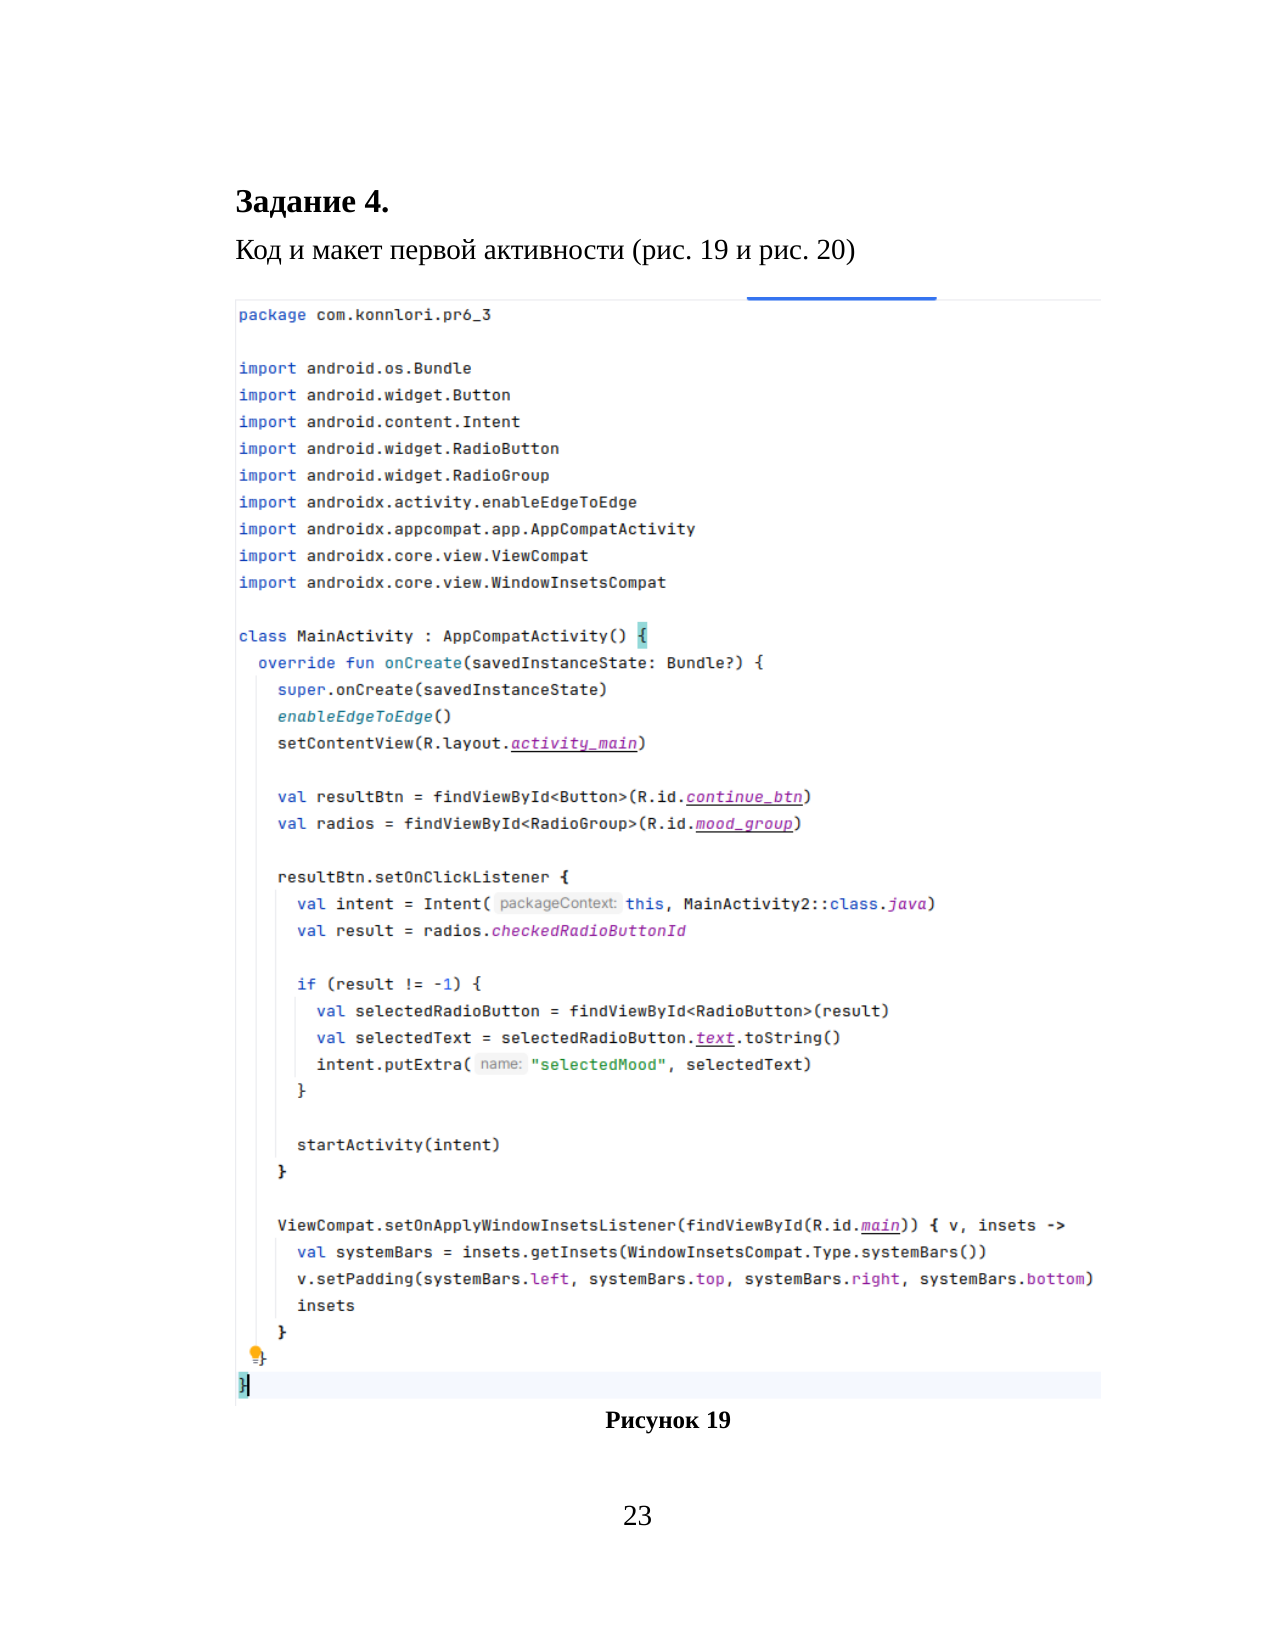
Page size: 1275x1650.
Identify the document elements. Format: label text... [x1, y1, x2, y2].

text Код и макет первой активности (рис. 19 и рис. 20) [118, 232, 1157, 266]
picture [235, 297, 1101, 1406]
text Рисунок 19 [235, 1406, 1101, 1434]
subtitle Задание 4. [118, 181, 1157, 219]
